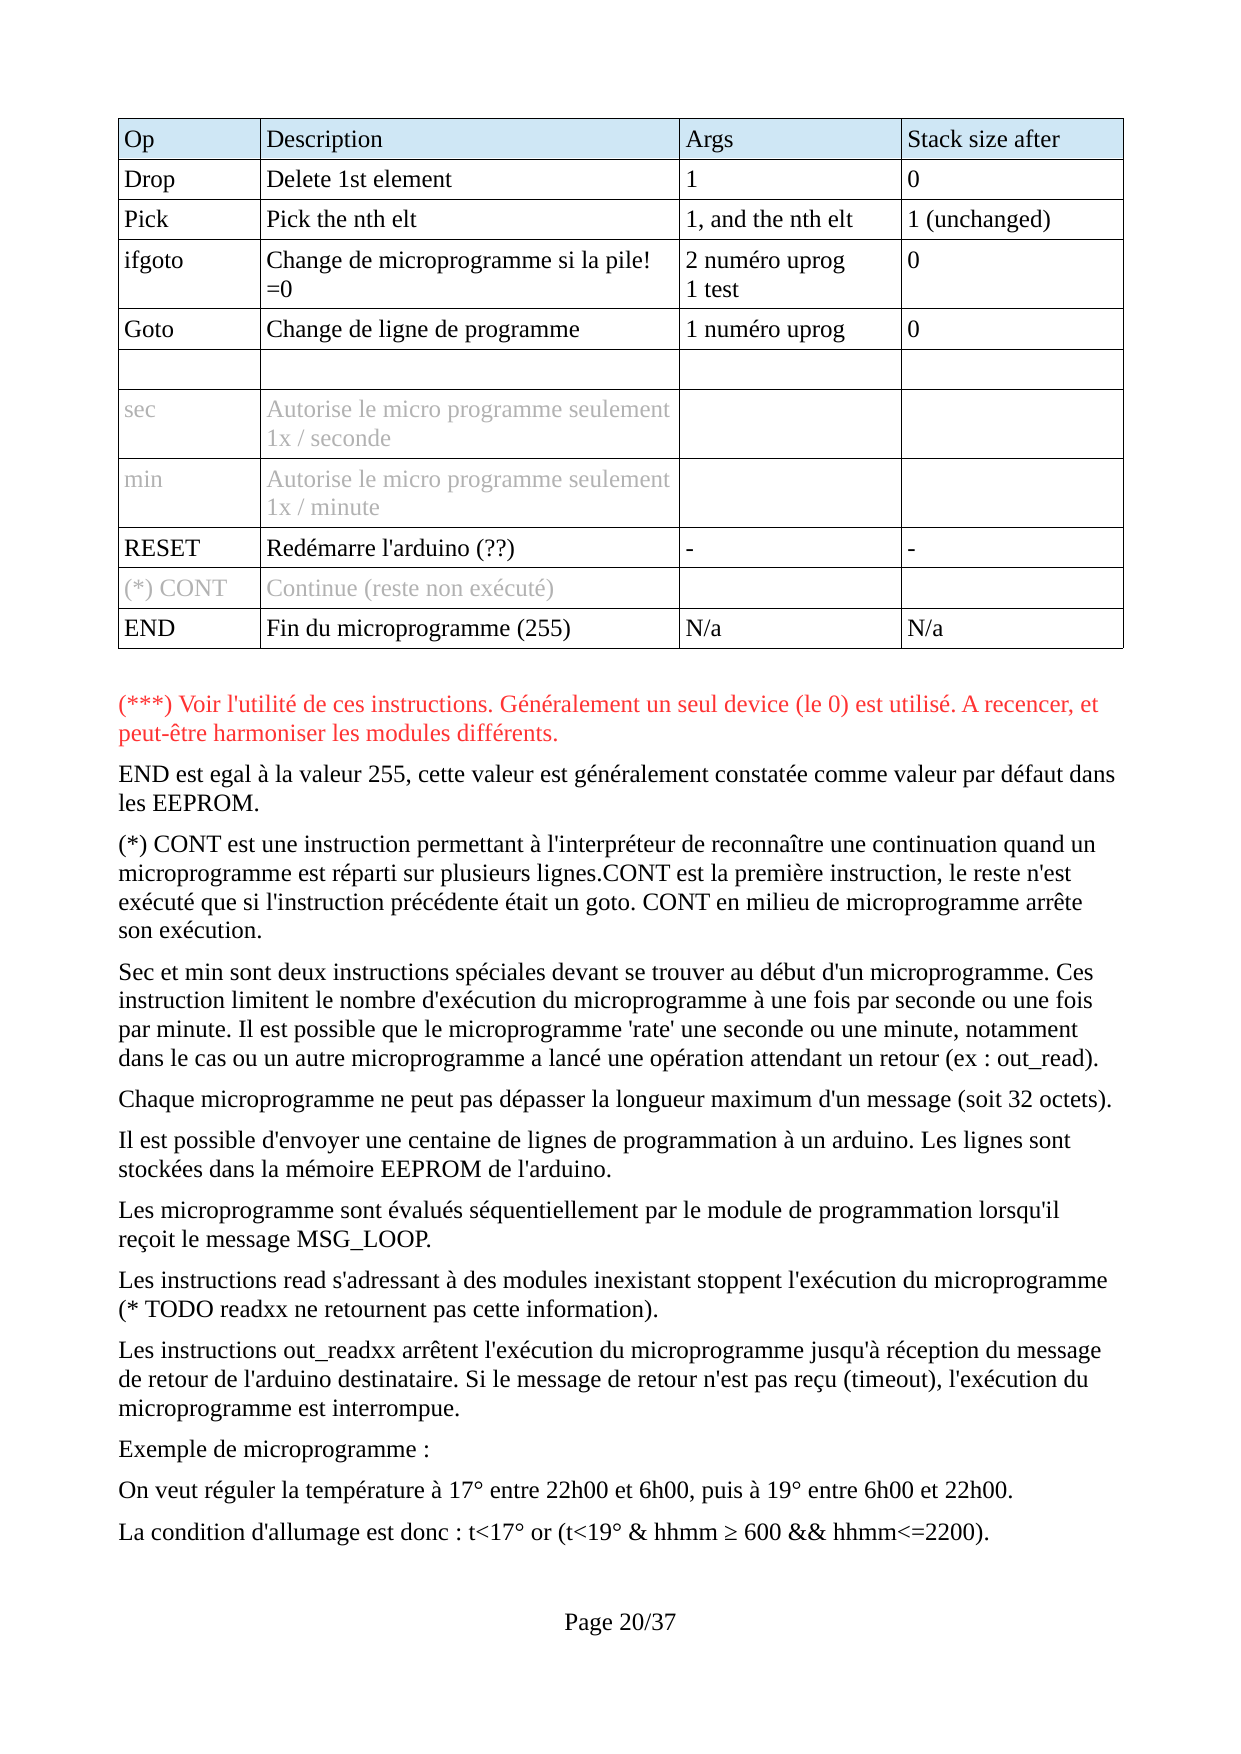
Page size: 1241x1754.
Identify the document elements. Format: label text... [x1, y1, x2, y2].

table_cell Change de microprogramme si la pile!=0 [261, 240, 679, 308]
table_cell [902, 390, 1123, 458]
table_cell - [902, 528, 1123, 567]
table_cell [261, 350, 679, 389]
table_cell N/a [680, 609, 901, 648]
table_cell 0 [902, 309, 1123, 348]
table_cell 1 numéro uprog [680, 309, 901, 348]
table_cell [680, 390, 901, 458]
table_cell Continue (reste non exécuté) [261, 568, 679, 607]
text On veut réguler la température à 17° entre 22h00 et 6h00, puis à 19° entre 6h00 et 22h00. [118, 1475, 1122, 1504]
table_cell Redémarre l'arduino (??) [261, 528, 679, 567]
table_cell N/a [902, 609, 1123, 648]
table_header Op [119, 119, 260, 158]
table_cell (*) CONT [119, 568, 260, 607]
text Les instructions read s'adressant à des modules inexistant stoppent l'exécution du microprogramme (* TODO readxx ne retournent pas cette information). [118, 1265, 1122, 1323]
table_cell sec [119, 390, 260, 458]
table_cell min [119, 459, 260, 527]
table_cell Pick [119, 200, 260, 239]
table_cell Autorise le micro programme seulement 1x / minute [261, 459, 679, 527]
table_cell RESET [119, 528, 260, 567]
text Sec et min sont deux instructions spéciales devant se trouver au début d'un microprogramme. Ces instruction limitent le nombre d'exécution du microprogramme à une fois par seconde ou une fois par minute. Il est possible que le microprogramme 'rate' une seconde ou une minute, notamment dans le cas ou un autre microprogramme a lancé une opération attendant un retour (ex : out_read). [118, 957, 1122, 1072]
table_cell Autorise le micro programme seulement 1x / seconde [261, 390, 679, 458]
table_cell [902, 350, 1123, 389]
table_cell Change de ligne de programme [261, 309, 679, 348]
text (*) CONT est une instruction permettant à l'interpréteur de reconnaître une continuation quand un microprogramme est réparti sur plusieurs lignes.CONT est la première instruction, le reste n'est exécuté que si l'instruction précédente était un goto. CONT en milieu de microprogramme arrête son exécution. [118, 829, 1122, 944]
table_cell 1 (unchanged) [902, 200, 1123, 239]
table_cell ifgoto [119, 240, 260, 308]
text Les instructions out_readxx arrêtent l'exécution du microprogramme jusqu'à réception du message de retour de l'arduino destinataire. Si le message de retour n'est pas reçu (timeout), l'exécution du microprogramme est interrompue. [118, 1335, 1122, 1422]
table_cell 1, and the nth elt [680, 200, 901, 239]
table_cell [680, 459, 901, 527]
table_cell Pick the nth elt [261, 200, 679, 239]
text Les microprogramme sont évalués séquentiellement par le module de programmation lorsqu'il reçoit le message MSG_LOOP. [118, 1195, 1122, 1253]
table_cell Goto [119, 309, 260, 348]
table_header Stack size after [902, 119, 1123, 158]
table_cell [119, 350, 260, 389]
table_cell 1 [680, 160, 901, 199]
text (***) Voir l'utilité de ces instructions. Généralement un seul device (le 0) est utilisé. A recencer, et peut-être harmoniser les modules différents. [118, 689, 1122, 747]
table_cell [902, 459, 1123, 527]
text END est egal à la valeur 255, cette valeur est généralement constatée comme valeur par défaut dans les EEPROM. [118, 759, 1122, 817]
text Chaque microprogramme ne peut pas dépasser la longueur maximum d'un message (soit 32 octets). [118, 1084, 1122, 1113]
table_cell Fin du microprogramme (255) [261, 609, 679, 648]
table_cell [902, 568, 1123, 607]
table_cell Drop [119, 160, 260, 199]
table_cell END [119, 609, 260, 648]
table_cell [680, 350, 901, 389]
text Il est possible d'envoyer une centaine de lignes de programmation à un arduino. Les lignes sont stockées dans la mémoire EEPROM de l'arduino. [118, 1125, 1122, 1183]
table_cell 0 [902, 240, 1123, 308]
text La condition d'allumage est donc : t<17° or (t<19° & hhmm ≥ 600 && hhmm<=2200). [118, 1517, 1122, 1545]
table_cell 0 [902, 160, 1123, 199]
table_header Args [680, 119, 901, 158]
table_cell - [680, 528, 901, 567]
table_cell Delete 1st element [261, 160, 679, 199]
text Exemple de microprogramme : [118, 1434, 1122, 1463]
table_cell 2 numéro uprog 1 test [680, 240, 901, 308]
table_header Description [261, 119, 679, 158]
table_cell [680, 568, 901, 607]
